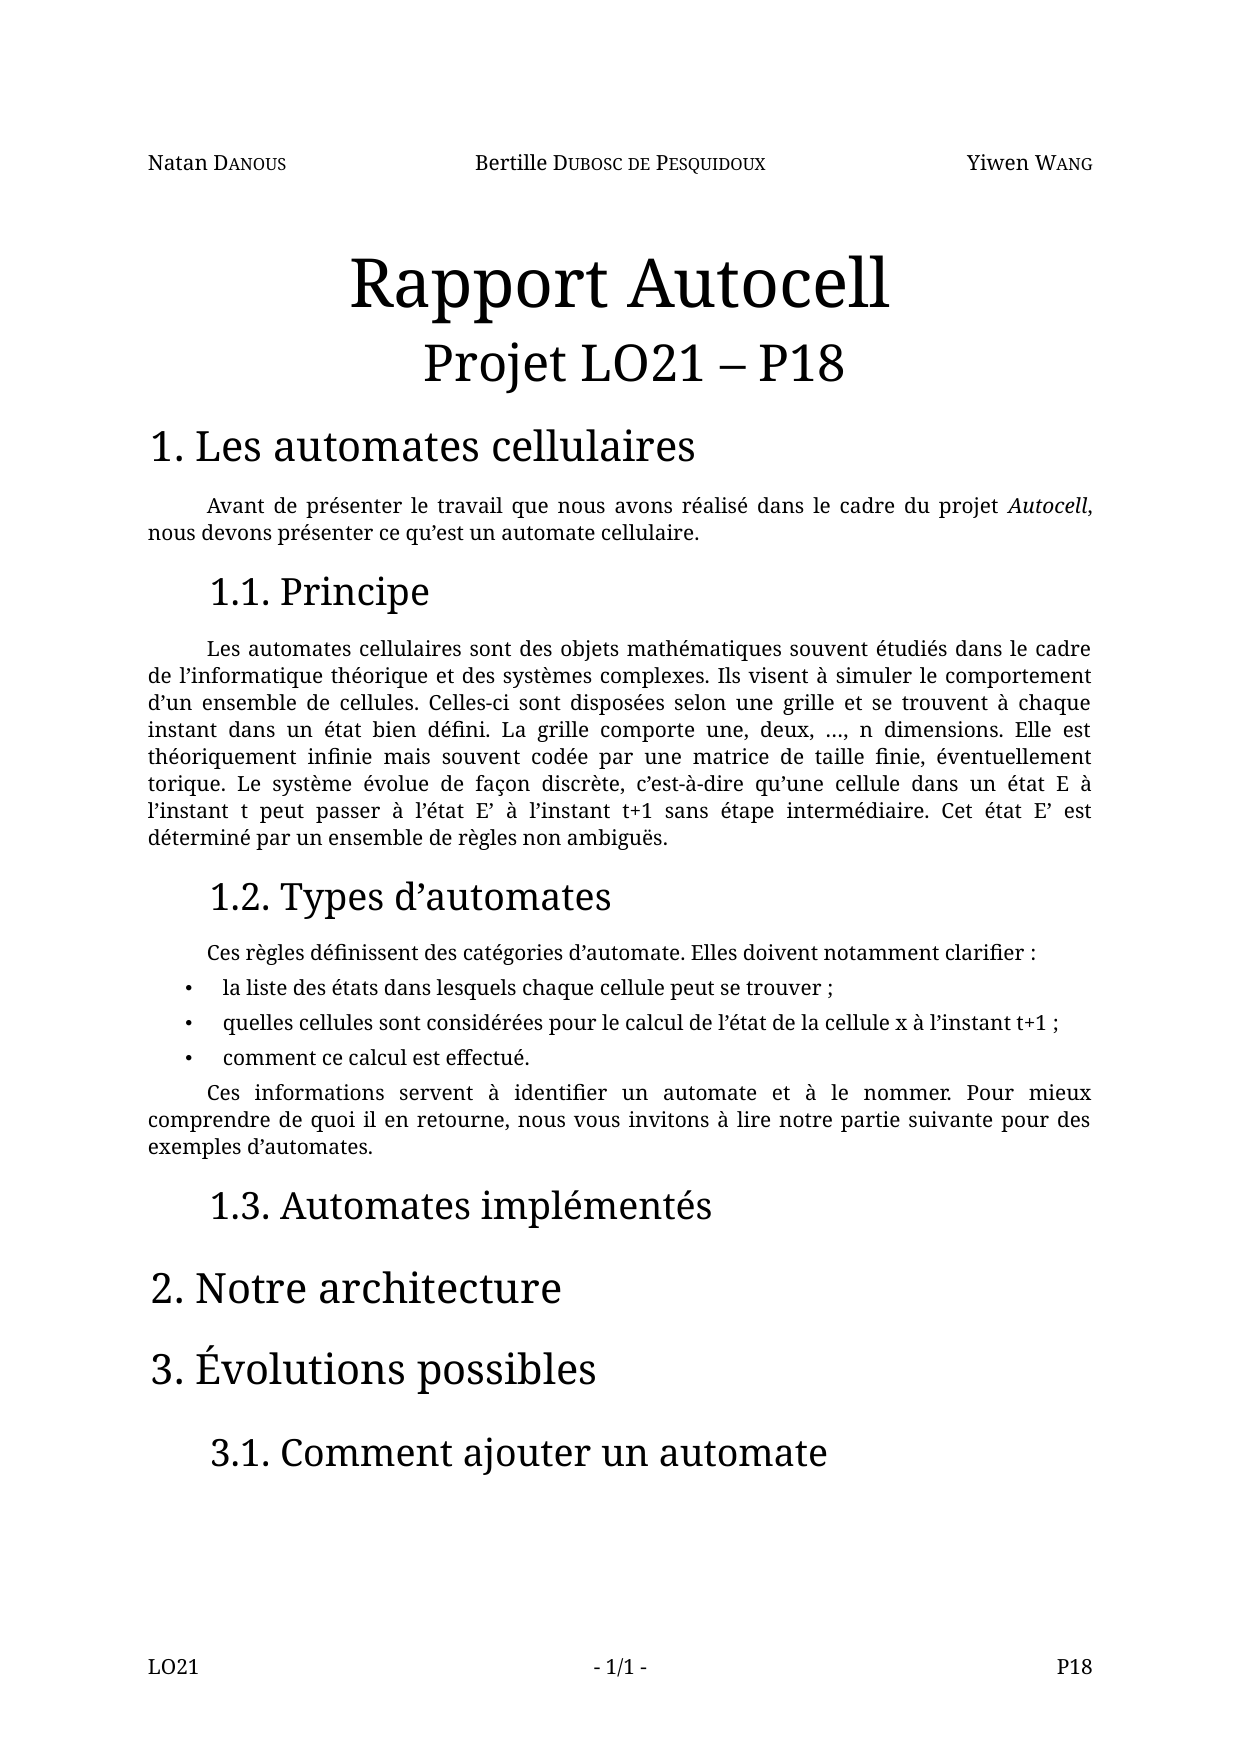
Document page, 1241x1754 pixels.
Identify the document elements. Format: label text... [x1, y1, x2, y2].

list la liste des états dans lesquels chaque cellule peut se trouver ; [185, 973, 1093, 1002]
subtitle Comment ajouter un automate [207, 1423, 1093, 1480]
subtitle Évolutions possibles [148, 1337, 1093, 1399]
list comment ce calcul est effectué. [185, 1043, 1093, 1072]
subtitle Automates implémentés [207, 1176, 1093, 1233]
subtitle Les automates cellulaires [148, 414, 1093, 477]
text Les automates cellulaires sont des objets mathématiques souvent étudiés dans le cadre de l’informatique théorique et des systèmes complexes. Ils visent à simuler le comportement d’un ensemble de cellules. Celles-ci sont disposées selon une grille et se trouvent à chaque instant dans un état bien défini. La grille comporte une, deux, …, n dimensions. Elle est théoriquement infinie mais souvent codée par une matrice de taille finie, éventuellement torique. Le système évolue de façon discrète, c’est-à-dire qu’une cellule dans un état E à l’instant t peut passer à l’état E’ à l’instant t+1 sans étape intermédiaire. Cet état E’ est déterminé par un ensemble de règles non ambiguës. [148, 634, 1093, 852]
text Avant de présenter le travail que nous avons réalisé dans le cadre du projet Autocell, nous devons présenter ce qu’est un automate cellulaire. [148, 491, 1093, 547]
text Ces règles définissent des catégories d’automate. Elles doivent notamment clarifier : [148, 938, 1093, 967]
subtitle Types d’automates [207, 867, 1093, 924]
subtitle Projet LO21 – P18 [148, 327, 1093, 396]
text Ces informations servent à identifier un automate et à le nommer. Pour mieux comprendre de quoi il en retourne, nous vous invitons à lire notre partie suivante pour des exemples d’automates. [148, 1078, 1093, 1161]
subtitle Notre architecture [148, 1256, 1093, 1316]
list quelles cellules sont considérées pour le calcul de l’état de la cellule x à l’instant t+1 ; [185, 1008, 1093, 1037]
subtitle Rapport Autocell [148, 235, 1093, 327]
subtitle Principe [207, 562, 1093, 619]
